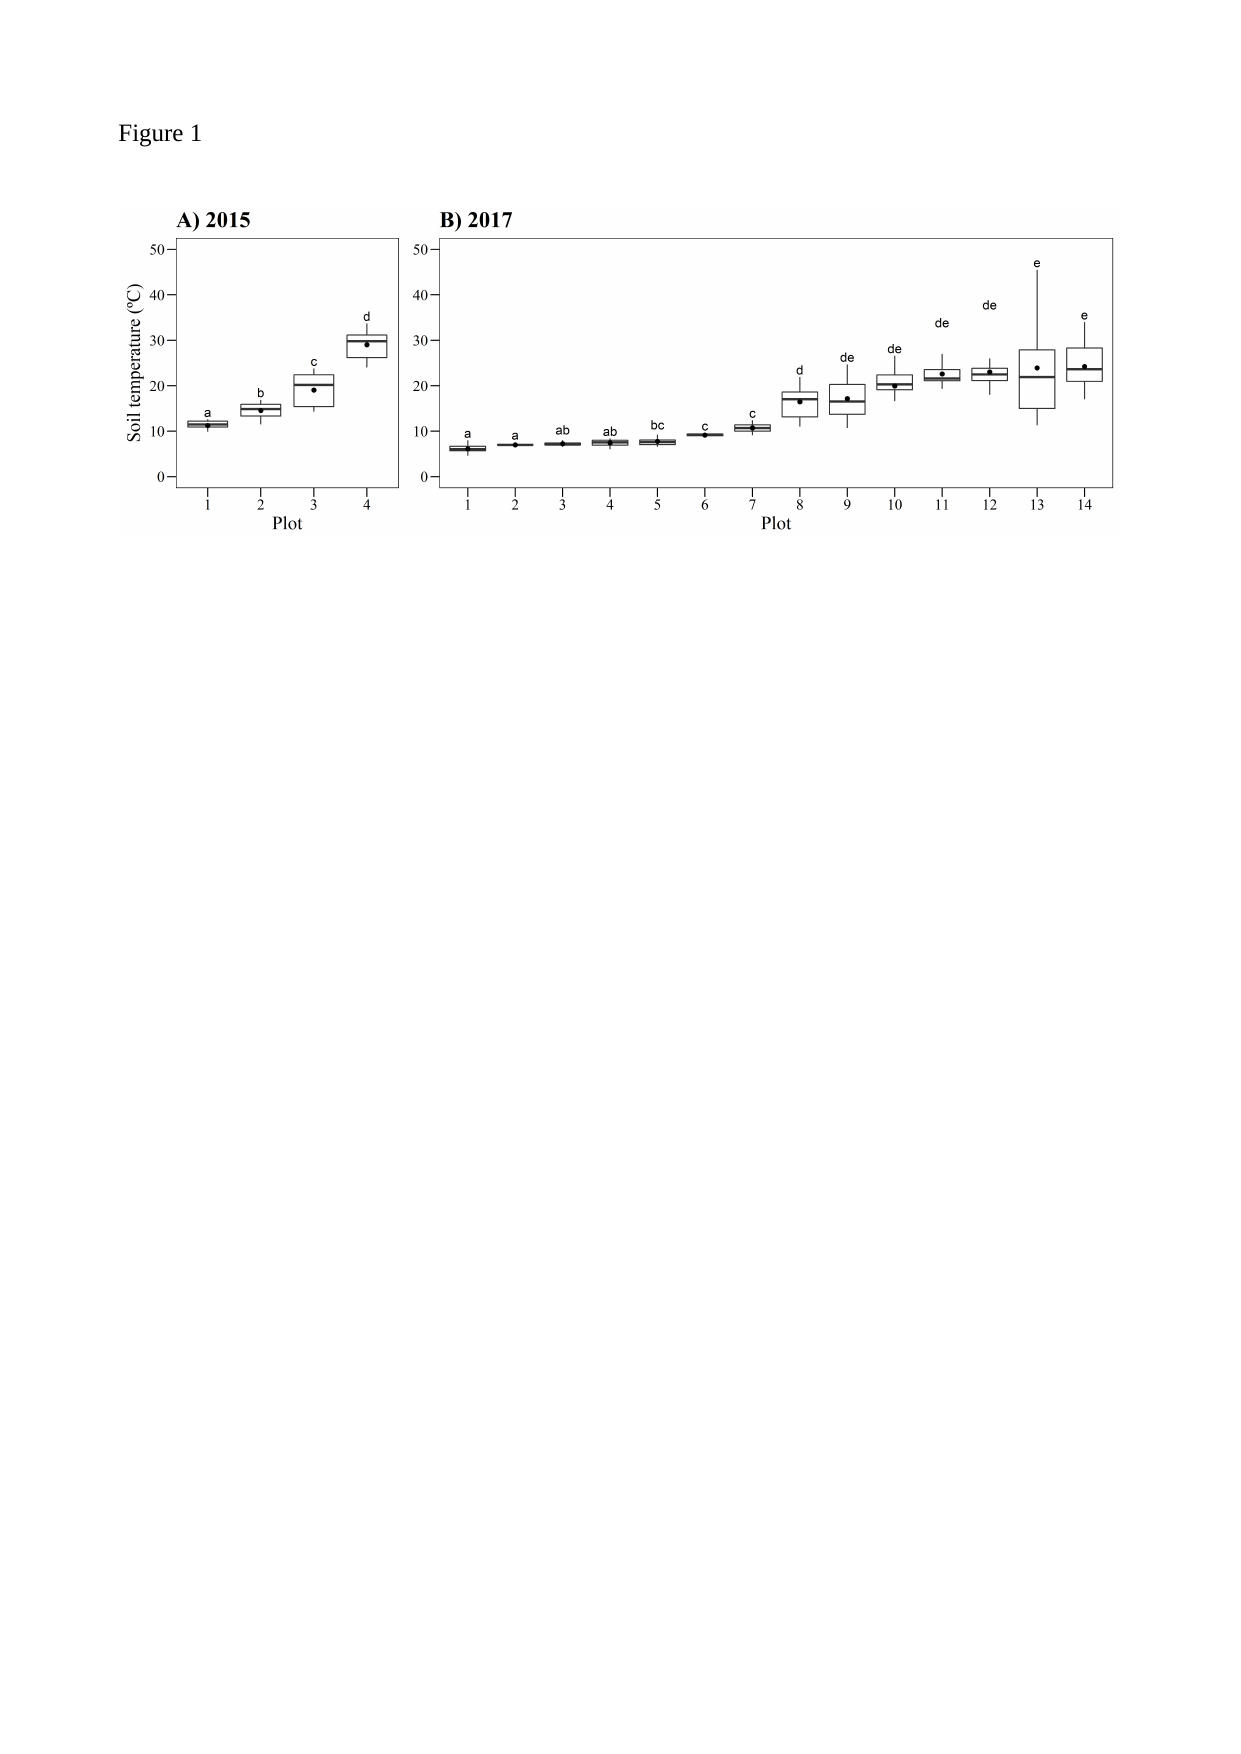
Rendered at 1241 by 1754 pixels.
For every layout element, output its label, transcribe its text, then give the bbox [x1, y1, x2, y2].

picture [120, 206, 1120, 536]
text Figure 1 [118, 118, 1122, 147]
